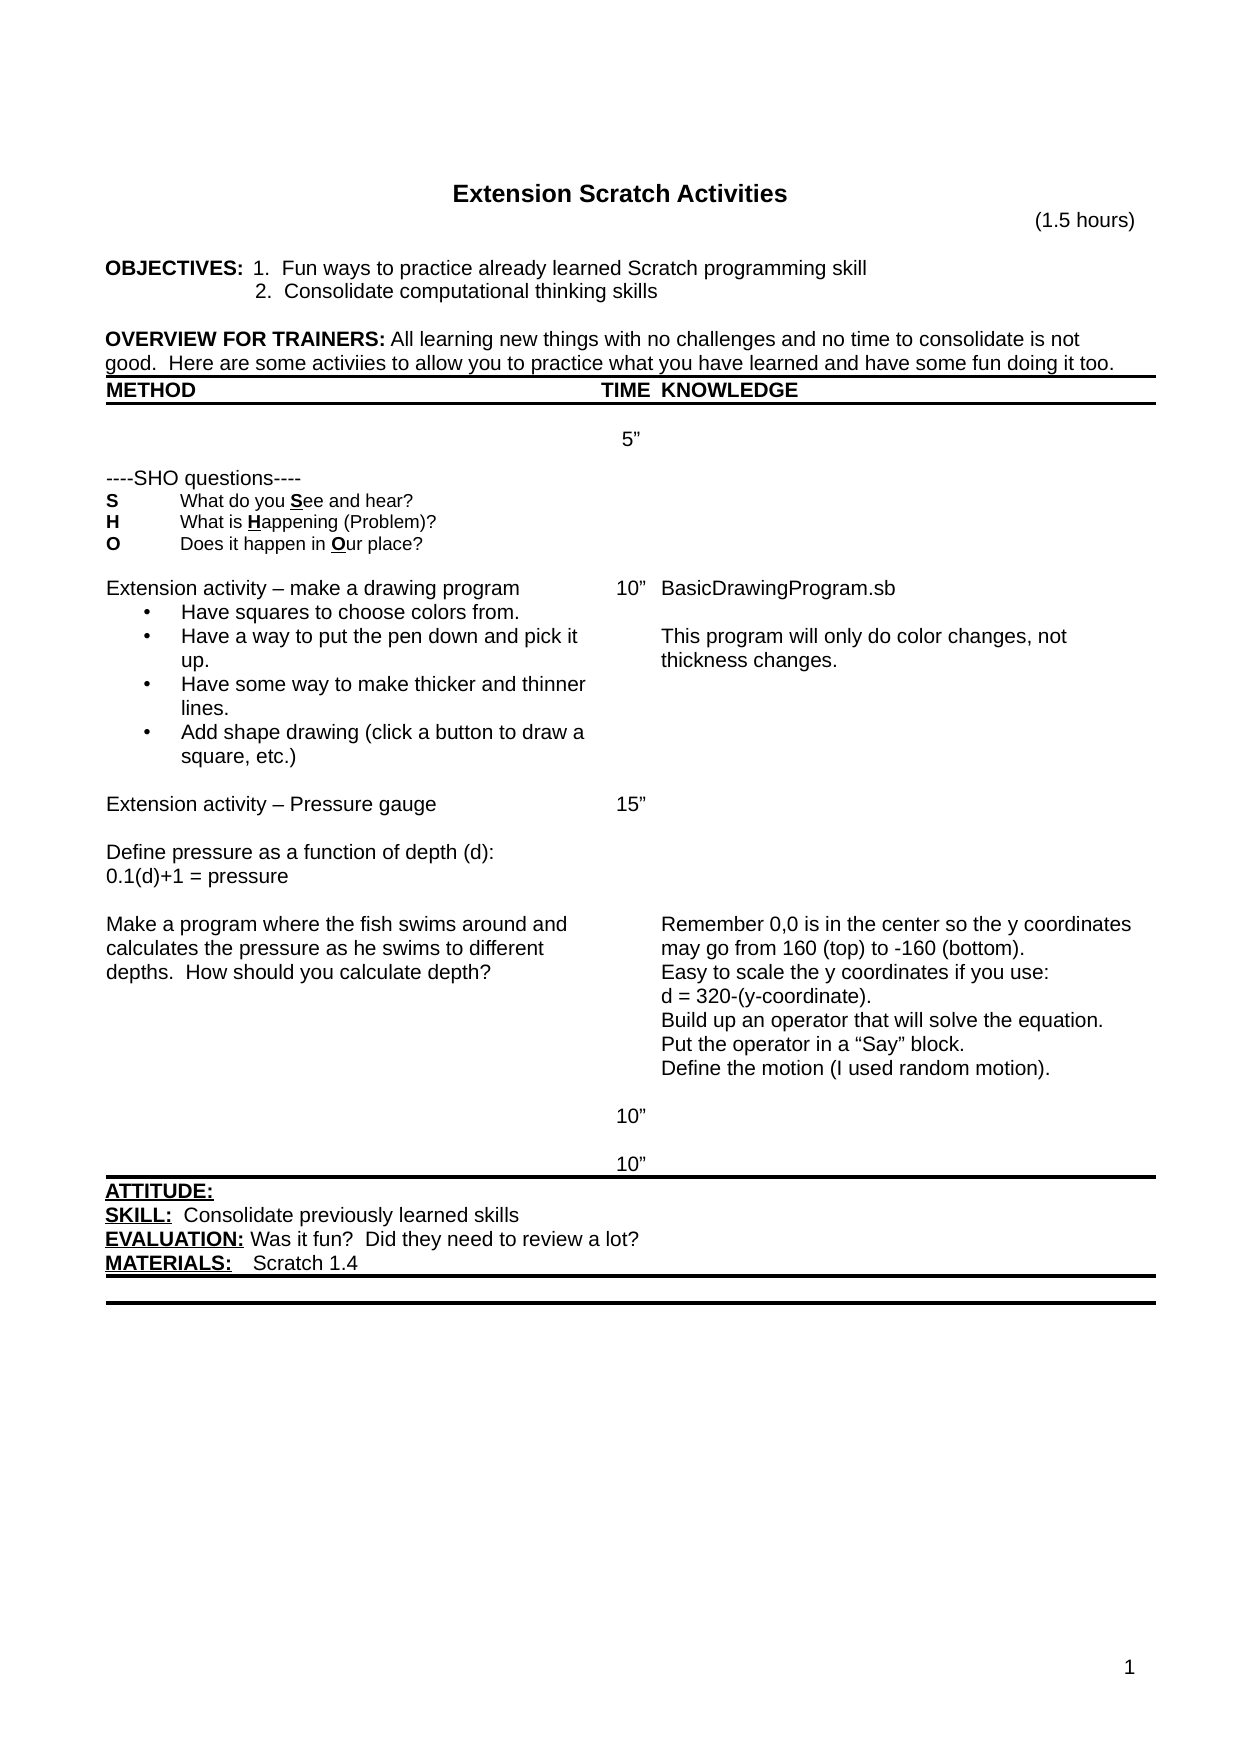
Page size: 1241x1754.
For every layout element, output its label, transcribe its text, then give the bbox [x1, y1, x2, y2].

table_cell [661, 405, 1156, 576]
table_cell 15” [601, 792, 661, 1103]
text (1.5 hours) [105, 207, 1135, 231]
text OVERVIEW FOR TRAINERS: All learning new things with no challenges and no time to consolidate is not good. Here are some activiies to allow you to practice what you have learned and have some fun doing it too. [105, 327, 1135, 375]
text MATERIALS: Scratch 1.4 [105, 1250, 1135, 1274]
text ATTITUDE: [105, 1178, 1135, 1202]
table_cell 10” [601, 576, 661, 792]
table_header TIME [601, 378, 661, 402]
table_cell BasicDrawingProgram.sb This program will only do color changes, not thickness changes. [661, 576, 1156, 792]
table_header KNOWLEDGE [661, 378, 1156, 402]
table_cell [661, 1104, 1156, 1151]
subtitle Extension Scratch Activities [105, 179, 1135, 207]
table_cell 10” [601, 1151, 661, 1175]
table_cell [106, 1104, 601, 1151]
text OBJECTIVES: 1. Fun ways to practice already learned Scratch programming skill [105, 255, 1135, 279]
text SKILL: Consolidate previously learned skills [105, 1202, 1135, 1226]
text EVALUATION: Was it fun? Did they need to review a lot? [105, 1226, 1135, 1250]
table_cell 10” [601, 1104, 661, 1151]
table_cell ----SHO questions---- S What do you See and hear? H What is Happening (Problem)? O Does it happen in Our place? [106, 405, 601, 576]
table_cell Remember 0,0 is in the center so the y coordinates may go from 160 (top) to -160 (bottom). Easy to scale the y coordinates if you use: d = 320-(y-coordinate). Build up an operator that will solve the equation. Put the operator in a “Say” block. Define the motion (I used random motion). [661, 792, 1156, 1103]
table_header [106, 1278, 1156, 1301]
table_cell [661, 1151, 1156, 1175]
table_cell 5” [601, 405, 661, 576]
table_cell Extension activity – make a drawing program Have squares to choose colors from. Have a way to put the pen down and pick it up. Have some way to make thicker and thinner lines. Add shape drawing (click a button to draw a square, etc.) [106, 576, 601, 792]
table_header METHOD [106, 378, 601, 402]
table_cell [106, 1151, 601, 1175]
text 2. Consolidate computational thinking skills [180, 279, 1135, 303]
table_cell Extension activity – Pressure gauge Define pressure as a function of depth (d): 0.1(d)+1 = pressure Make a program where the fish swims around and calculates the pressure as he swims to different depths. How should you calculate depth? [106, 792, 601, 1103]
